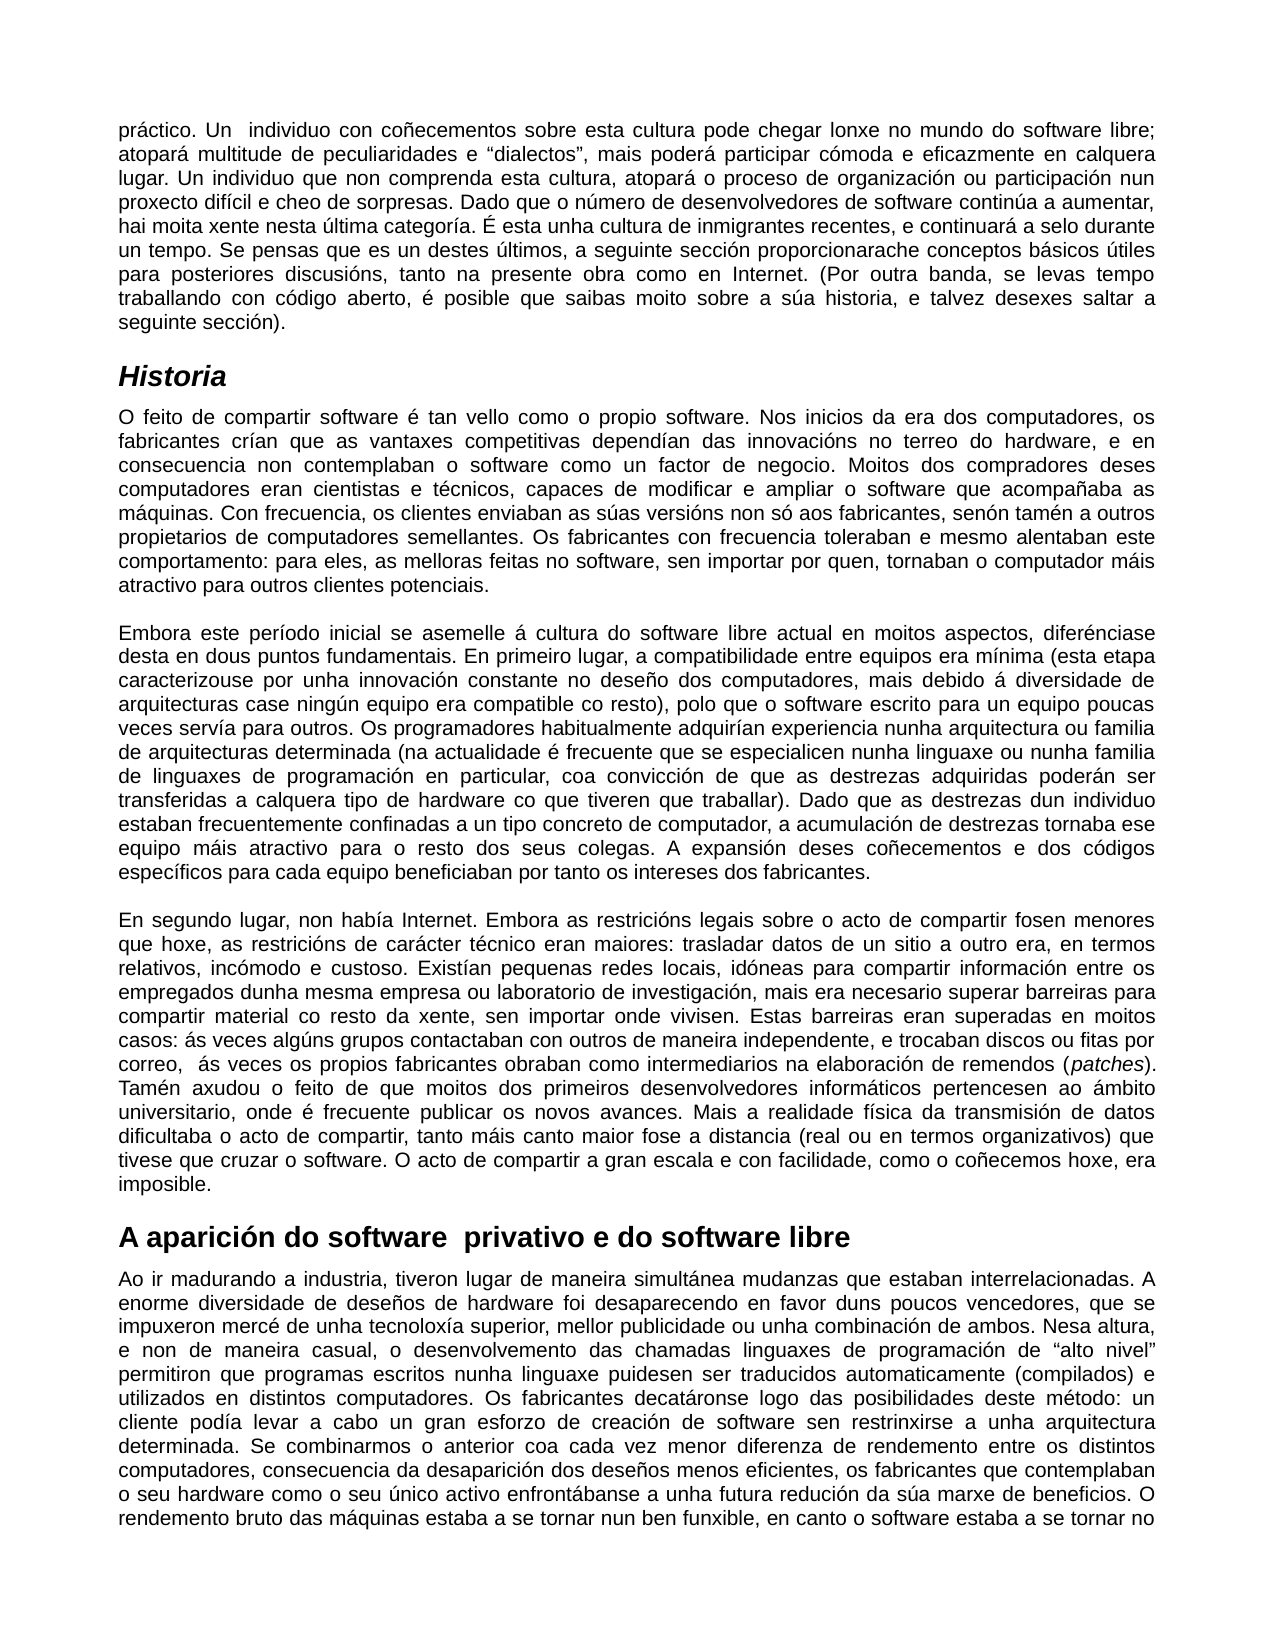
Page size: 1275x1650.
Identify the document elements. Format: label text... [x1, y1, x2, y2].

text Embora este período inicial se asemelle á cultura do software libre actual en moitos aspectos, diferénciase desta en dous puntos fundamentais. En primeiro lugar, a compatibilidade entre equipos era mínima (esta etapa caracterizouse por unha innovación constante no deseño dos computadores, mais debido á diversidade de arquitecturas case ningún equipo era compatible co resto), polo que o software escrito para un equipo poucas veces servía para outros. Os programadores habitualmente adquirían experiencia nunha arquitectura ou familia de arquitecturas determinada (na actualidade é frecuente que se especialicen nunha linguaxe ou nunha familia de linguaxes de programación en particular, coa convicción de que as destrezas adquiridas poderán ser transferidas a calquera tipo de hardware co que tiveren que traballar). Dado que as destrezas dun individuo estaban frecuentemente confinadas a un tipo concreto de computador, a acumulación de destrezas tornaba ese equipo máis atractivo para o resto dos seus colegas. A expansión deses coñecementos e dos códigos específicos para cada equipo beneficiaban por tanto os intereses dos fabricantes. [118, 620, 1157, 884]
subtitle A aparición do software privativo e do software libre [118, 1220, 1157, 1254]
text Ao ir madurando a industria, tiveron lugar de maneira simultánea mudanzas que estaban interrelacionadas. A enorme diversidade de deseños de hardware foi desaparecendo en favor duns poucos vencedores, que se impuxeron mercé de unha tecnoloxía superior, mellor publicidade ou unha combinación de ambos. Nesa altura, e non de maneira casual, o desenvolvemento das chamadas linguaxes de programación de “alto nivel” permitiron que programas escritos nunha linguaxe puidesen ser traducidos automaticamente (compilados) e utilizados en distintos computadores. Os fabricantes decatáronse logo das posibilidades deste método: un cliente podía levar a cabo un gran esforzo de creación de software sen restrinxirse a unha arquitectura determinada. Se combinarmos o anterior coa cada vez menor diferenza de rendemento entre os distintos computadores, consecuencia da desaparición dos deseños menos eficientes, os fabricantes que contemplaban o seu hardware como o seu único activo enfrontábanse a unha futura redución da súa marxe de beneficios. O rendemento bruto das máquinas estaba a se tornar nun ben funxible, en canto o software estaba a se tornar no [118, 1266, 1157, 1530]
text práctico. Un individuo con coñecementos sobre esta cultura pode chegar lonxe no mundo do software libre; atopará multitude de peculiaridades e “dialectos”, mais poderá participar cómoda e eficazmente en calquera lugar. Un individuo que non comprenda esta cultura, atopará o proceso de organización ou participación nun proxecto difícil e cheo de sorpresas. Dado que o número de desenvolvedores de software continúa a aumentar, hai moita xente nesta última categoría. É esta unha cultura de inmigrantes recentes, e continuará a selo durante un tempo. Se pensas que es un destes últimos, a seguinte sección proporcionarache conceptos básicos útiles para posteriores discusións, tanto na presente obra como en Internet. (Por outra banda, se levas tempo traballando con código aberto, é posible que saibas moito sobre a súa historia, e talvez desexes saltar a seguinte sección). [118, 118, 1157, 334]
text En segundo lugar, non había Internet. Embora as restricións legais sobre o acto de compartir fosen menores que hoxe, as restricións de carácter técnico eran maiores: trasladar datos de un sitio a outro era, en termos relativos, incómodo e custoso. Existían pequenas redes locais, idóneas para compartir información entre os empregados dunha mesma empresa ou laboratorio de investigación, mais era necesario superar barreiras para compartir material co resto da xente, sen importar onde vivisen. Estas barreiras eran superadas en moitos casos: ás veces algúns grupos contactaban con outros de maneira independente, e trocaban discos ou fitas por correo, ás veces os propios fabricantes obraban como intermediarios na elaboración de remendos (patches). Tamén axudou o feito de que moitos dos primeiros desenvolvedores informáticos pertencesen ao ámbito universitario, onde é frecuente publicar os novos avances. Mais a realidade física da transmisión de datos dificultaba o acto de compartir, tanto máis canto maior fose a distancia (real ou en termos organizativos) que tivese que cruzar o software. O acto de compartir a gran escala e con facilidade, como o coñecemos hoxe, era imposible. [118, 908, 1157, 1195]
subtitle Historia [118, 359, 1157, 392]
text O feito de compartir software é tan vello como o propio software. Nos inicios da era dos computadores, os fabricantes crían que as vantaxes competitivas dependían das innovacións no terreo do hardware, e en consecuencia non contemplaban o software como un factor de negocio. Moitos dos compradores deses computadores eran cientistas e técnicos, capaces de modificar e ampliar o software que acompañaba as máquinas. Con frecuencia, os clientes enviaban as súas versións non só aos fabricantes, senón tamén a outros propietarios de computadores semellantes. Os fabricantes con frecuencia toleraban e mesmo alentaban este comportamento: para eles, as melloras feitas no software, sen importar por quen, tornaban o computador máis atractivo para outros clientes potenciais. [118, 405, 1157, 596]
